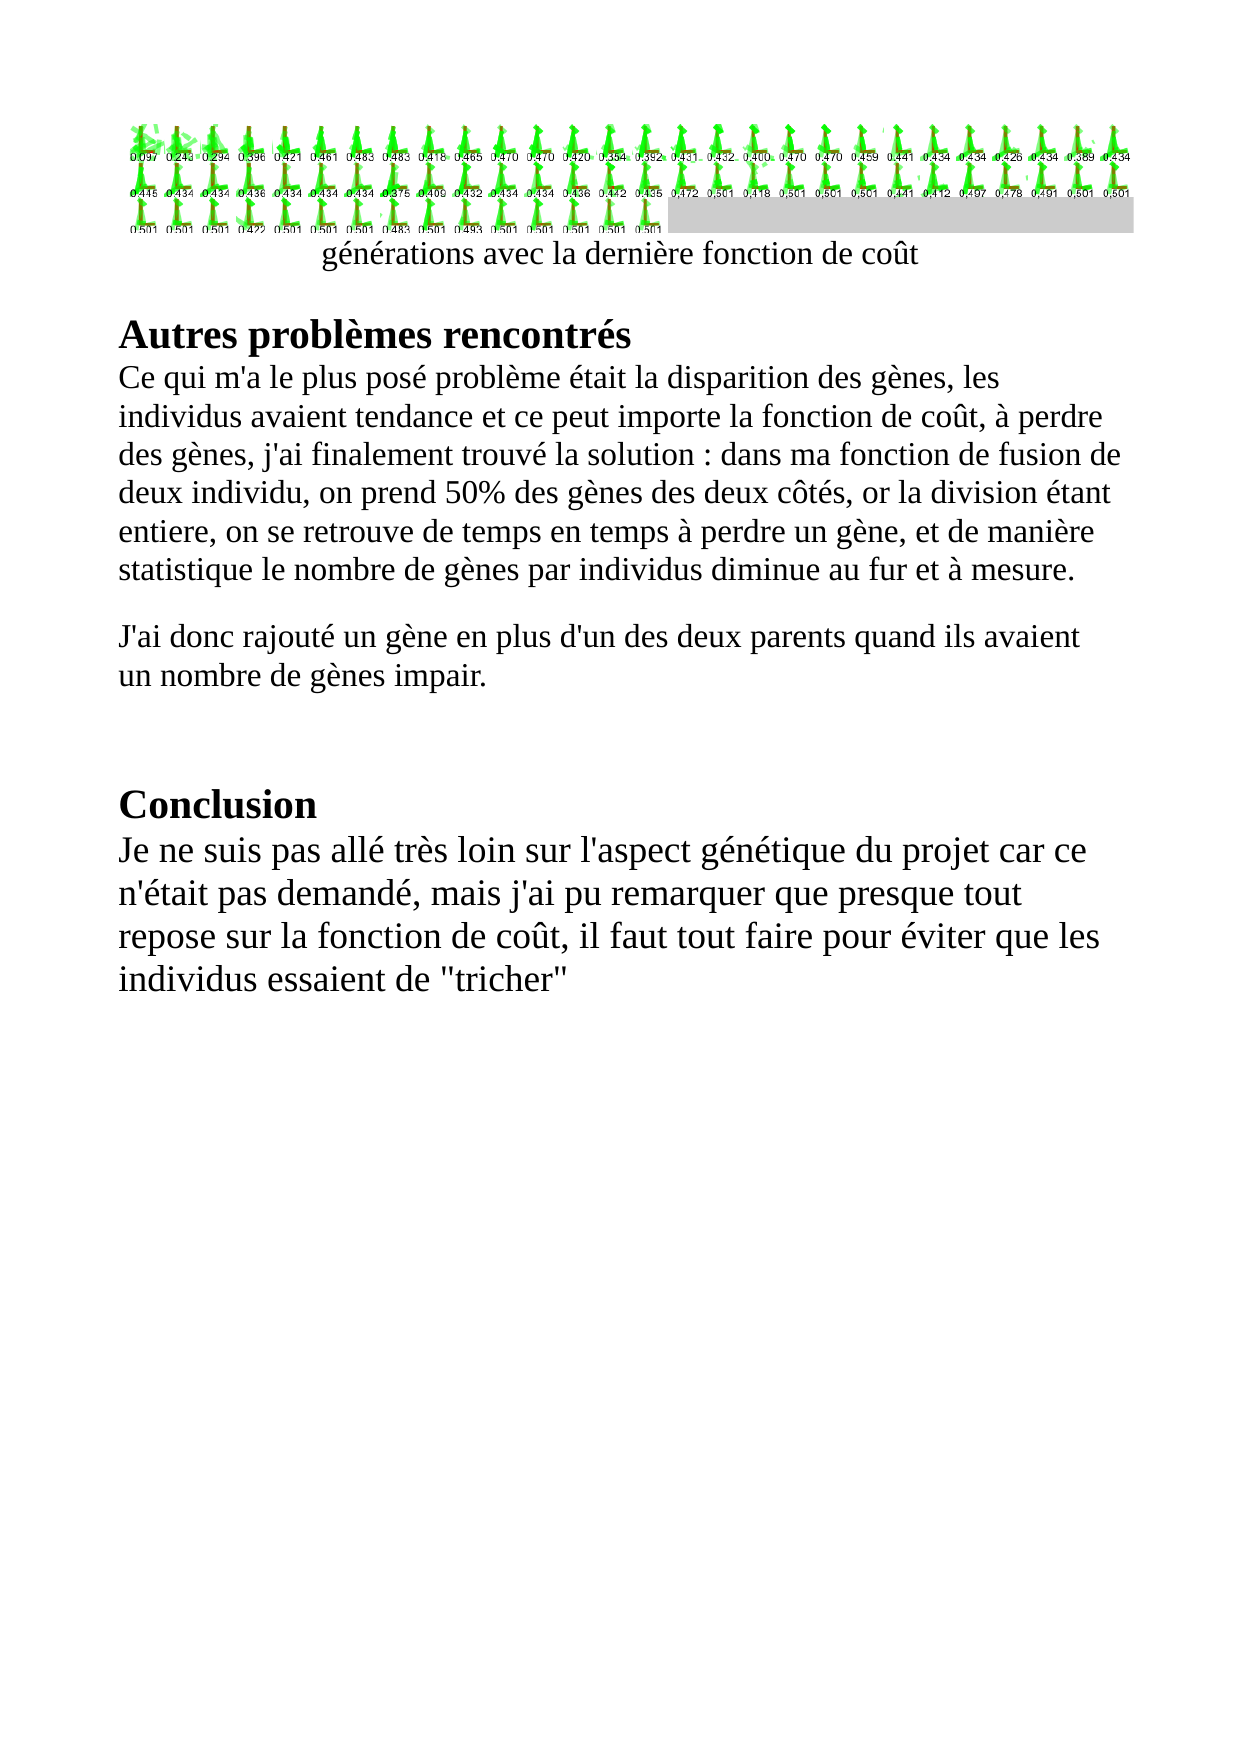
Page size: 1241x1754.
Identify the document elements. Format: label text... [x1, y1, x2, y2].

text générations avec la dernière fonction de coût [118, 233, 1122, 271]
text Ce qui m'a le plus posé problème était la disparition des gènes, les individus avaient tendance et ce peut importe la fonction de coût, à perdre des gènes, j'ai finalement trouvé la solution : dans ma fonction de fusion de deux individu, on prend 50% des gènes des deux côtés, or la division étant entiere, on se retrouve de temps en temps à perdre un gène, et de manière statistique le nombre de gènes par individus diminue au fur et à mesure. [118, 358, 1122, 588]
text J'ai donc rajouté un gène en plus d'un des deux parents quand ils avaient un nombre de gènes impair. [118, 616, 1122, 693]
text Autres problèmes rencontrés [118, 310, 1122, 358]
picture [129, 124, 1134, 233]
text Conclusion [118, 779, 1122, 827]
text Je ne suis pas allé très loin sur l'aspect génétique du projet car ce n'était pas demandé, mais j'ai pu remarquer que presque tout repose sur la fonction de coût, il faut tout faire pour éviter que les individus essaient de "tricher" [118, 827, 1122, 1000]
